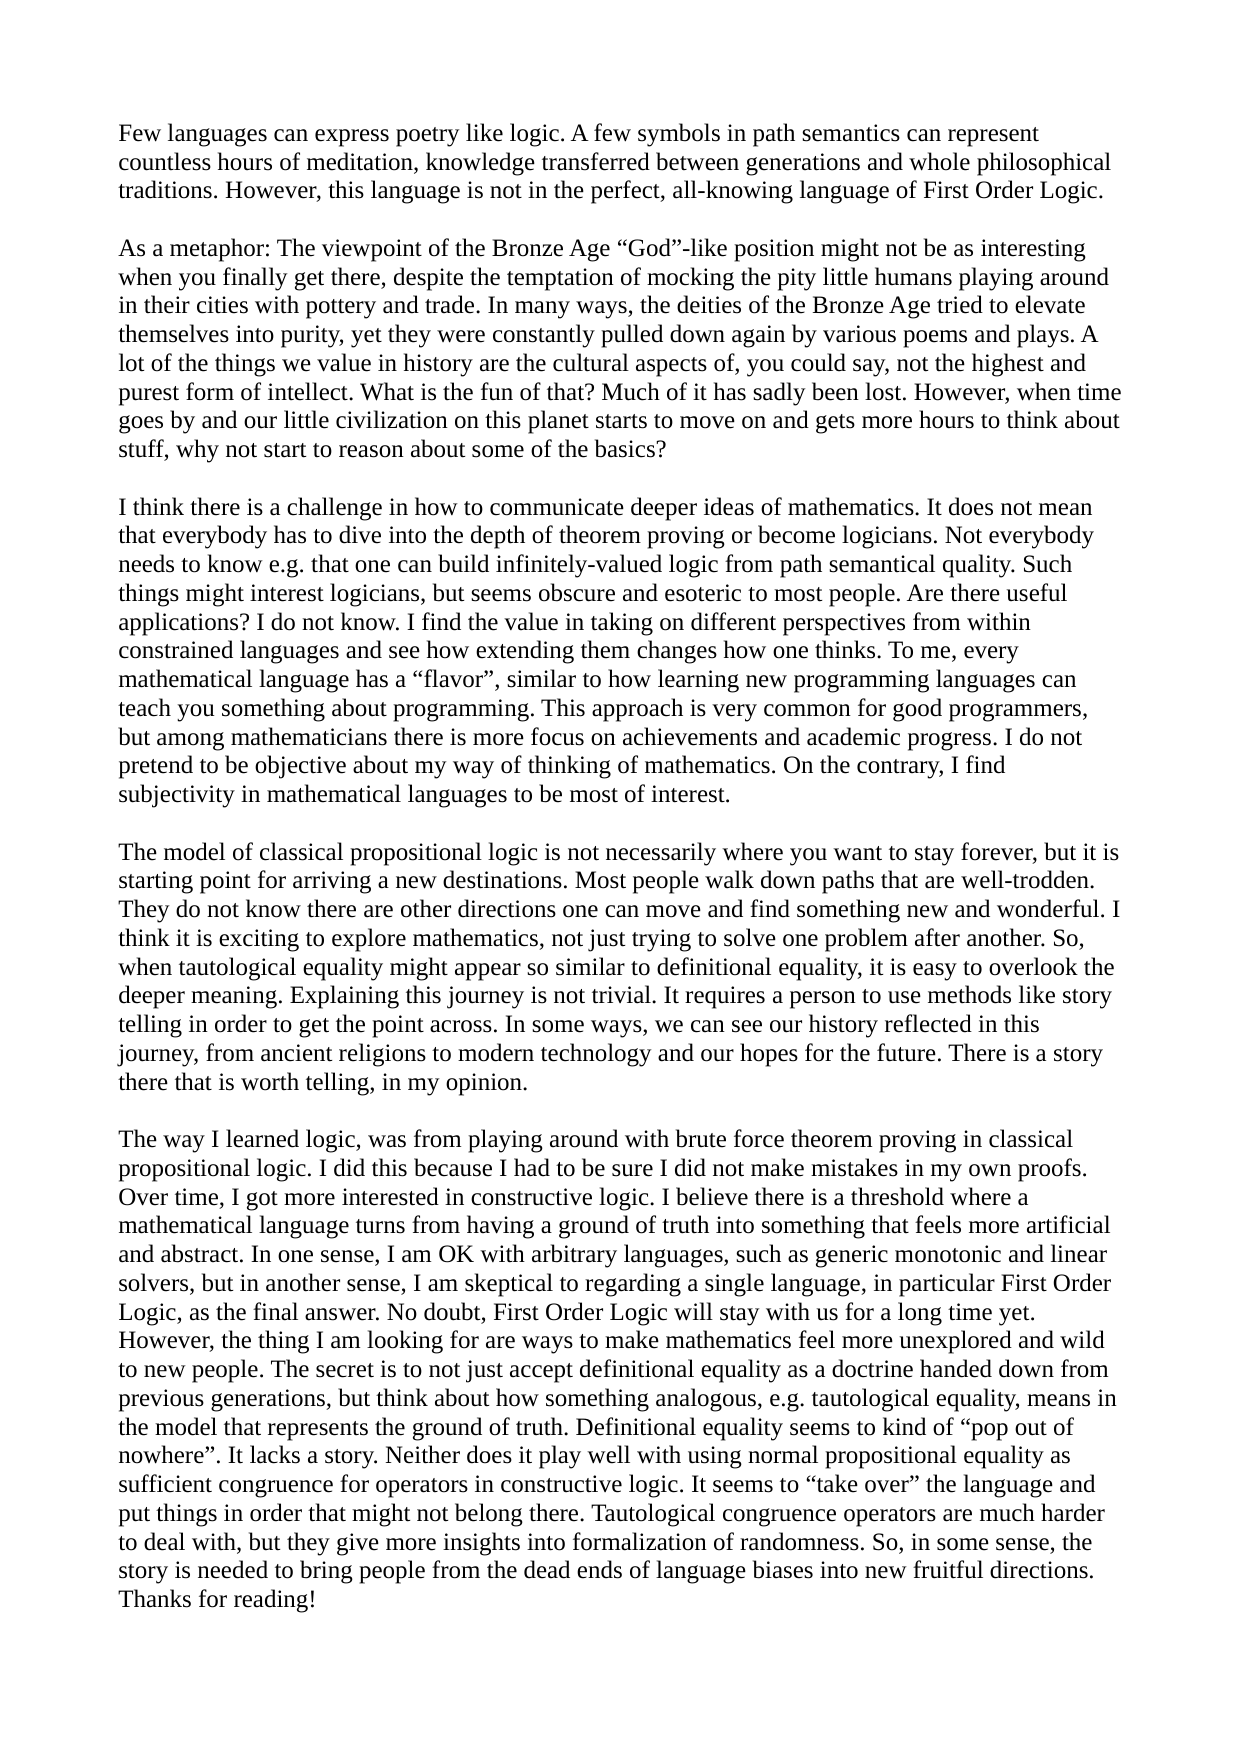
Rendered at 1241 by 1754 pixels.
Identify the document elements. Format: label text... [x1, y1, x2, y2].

text The model of classical propositional logic is not necessarily where you want to stay forever, but it is starting point for arriving a new destinations. Most people walk down paths that are well-trodden. They do not know there are other directions one can move and find something new and wonderful. I think it is exciting to explore mathematics, not just trying to solve one problem after another. So, when tautological equality might appear so similar to definitional equality, it is easy to overlook the deeper meaning. Explaining this journey is not trivial. It requires a person to use methods like story telling in order to get the point across. In some ways, we can see our history reflected in this journey, from ancient religions to modern technology and our hopes for the future. There is a story there that is worth telling, in my opinion. [118, 837, 1122, 1096]
text As a metaphor: The viewpoint of the Bronze Age “God”-like position might not be as interesting when you finally get there, despite the temptation of mocking the pity little humans playing around in their cities with pottery and trade. In many ways, the deities of the Bronze Age tried to elevate themselves into purity, yet they were constantly pulled down again by various poems and plays. A lot of the things we value in history are the cultural aspects of, you could say, not the highest and purest form of intellect. What is the fun of that? Much of it has sadly been lost. However, when time goes by and our little civilization on this planet starts to move on and gets more hours to think about stuff, why not start to reason about some of the basics? [118, 233, 1122, 463]
text The way I learned logic, was from playing around with brute force theorem proving in classical propositional logic. I did this because I had to be sure I did not make mistakes in my own proofs. Over time, I got more interested in constructive logic. I believe there is a threshold where a mathematical language turns from having a ground of truth into something that feels more artificial and abstract. In one sense, I am OK with arbitrary languages, such as generic monotonic and linear solvers, but in another sense, I am skeptical to regarding a single language, in particular First Order Logic, as the final answer. No doubt, First Order Logic will stay with us for a long time yet. However, the thing I am looking for are ways to make mathematics feel more unexplored and wild to new people. The secret is to not just accept definitional equality as a doctrine handed down from previous generations, but think about how something analogous, e.g. tautological equality, means in the model that represents the ground of truth. Definitional equality seems to kind of “pop out of nowhere”. It lacks a story. Neither does it play well with using normal propositional equality as sufficient congruence for operators in constructive logic. It seems to “take over” the language and put things in order that might not belong there. Tautological congruence operators are much harder to deal with, but they give more insights into formalization of randomness. So, in some sense, the story is needed to bring people from the dead ends of language biases into new fruitful directions. Thanks for reading! [118, 1124, 1122, 1613]
text Few languages can express poetry like logic. A few symbols in path semantics can represent countless hours of meditation, knowledge transferred between generations and whole philosophical traditions. However, this language is not in the perfect, all-knowing language of First Order Logic. [118, 118, 1122, 204]
text I think there is a challenge in how to communicate deeper ideas of mathematics. It does not mean that everybody has to dive into the depth of theorem proving or become logicians. Not everybody needs to know e.g. that one can build infinitely-valued logic from path semantical quality. Such things might interest logicians, but seems obscure and esoteric to most people. Are there useful applications? I do not know. I find the value in taking on different perspectives from within constrained languages and see how extending them changes how one thinks. To me, every mathematical language has a “flavor”, similar to how learning new programming languages can teach you something about programming. This approach is very common for good programmers, but among mathematicians there is more focus on achievements and academic progress. I do not pretend to be objective about my way of thinking of mathematics. On the contrary, I find subjectivity in mathematical languages to be most of interest. [118, 492, 1122, 808]
